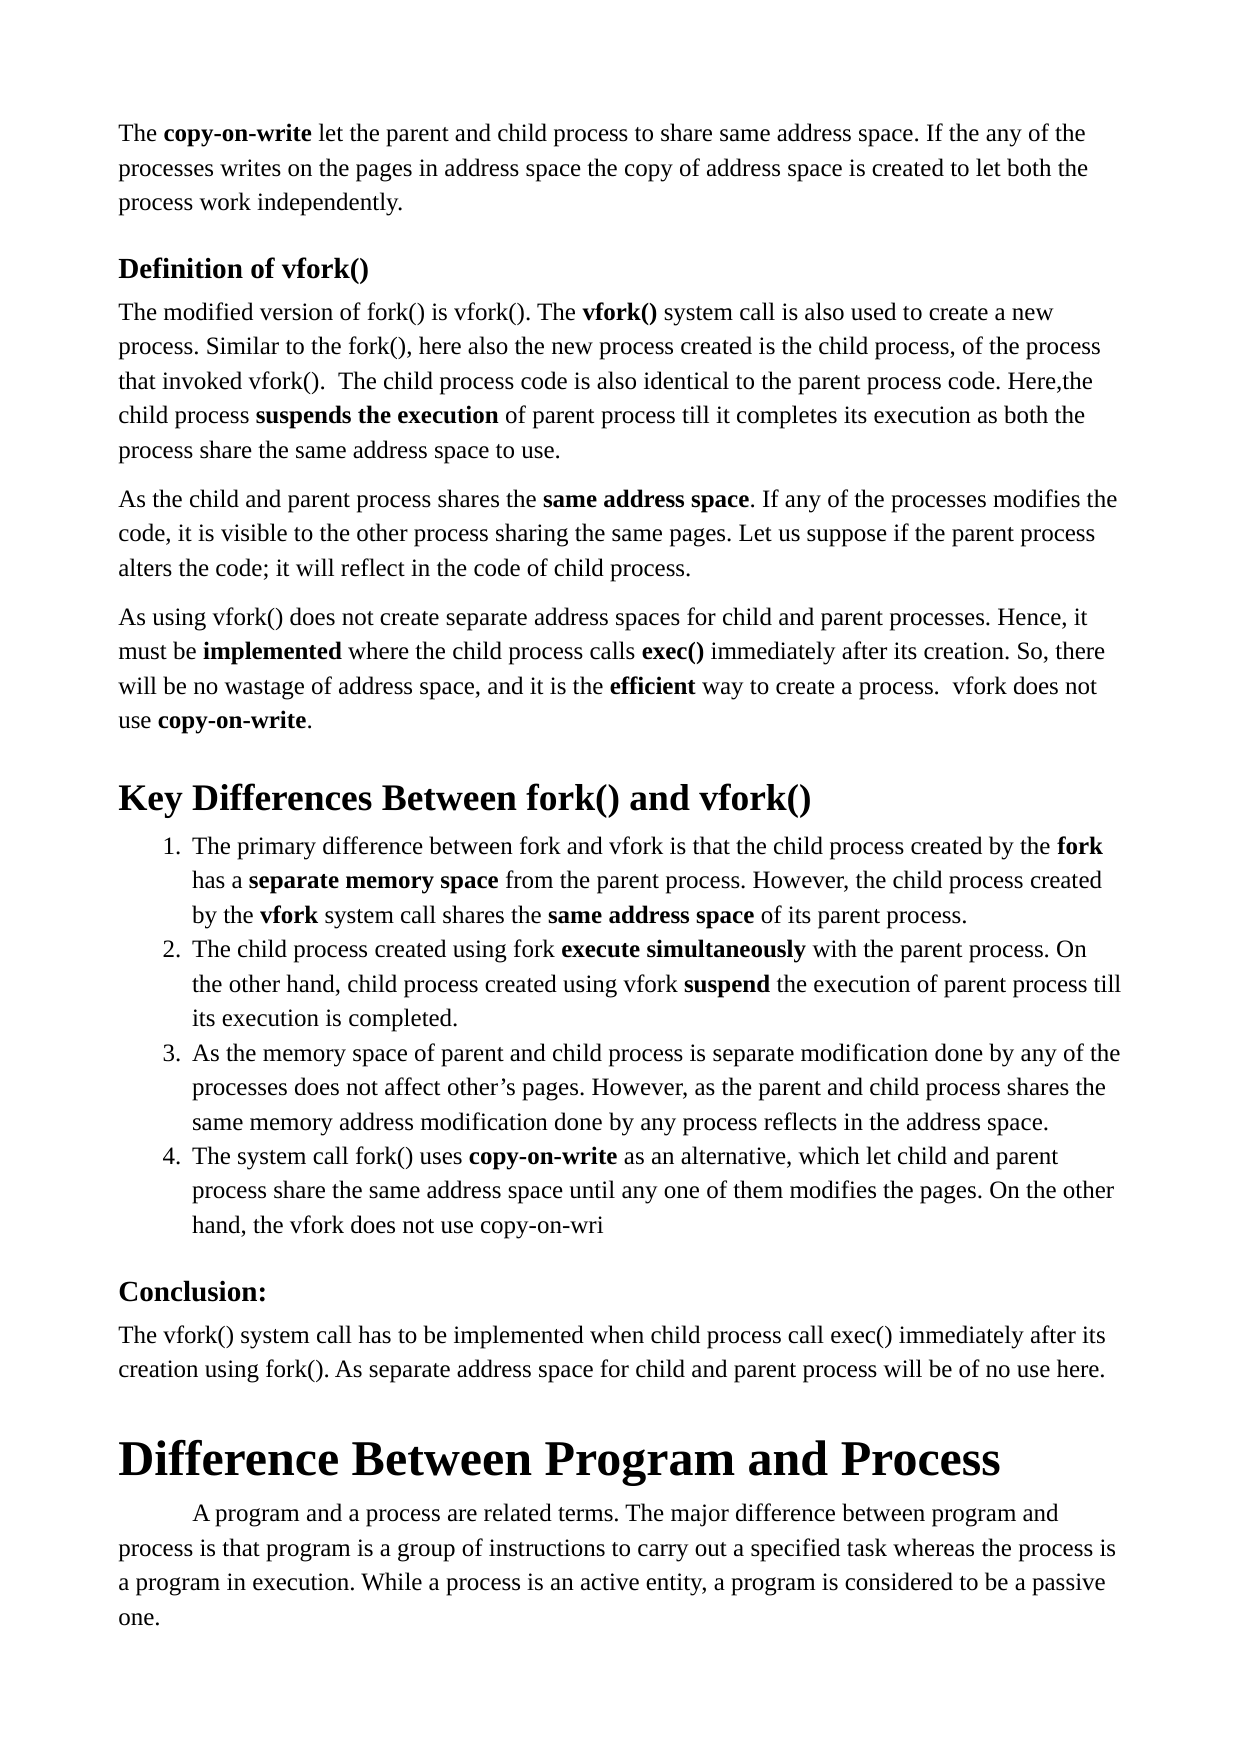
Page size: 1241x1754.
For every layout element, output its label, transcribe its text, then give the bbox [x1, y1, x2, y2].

text A program and a process are related terms. The major difference between program and process is that program is a group of instructions to carry out a specified task whereas the process is a program in execution. While a process is an active entity, a program is considered to be a passive one. [118, 1498, 1122, 1630]
subtitle Conclusion: [118, 1274, 1122, 1307]
subtitle Difference Between Program and Process [118, 1428, 1122, 1486]
list The child process created using fork execute simultaneously with the parent process. On the other hand, child process created using vfork suspend the execution of parent process till its execution is completed. [162, 934, 1122, 1032]
text The vfork() system call has to be implemented when child process call exec() immediately after its creation using fork(). As separate address space for child and parent process will be of no use here. [118, 1320, 1122, 1383]
subtitle Definition of vfork() [118, 251, 1122, 284]
text As using vfork() does not create separate address spaces for child and parent processes. Hence, it must be implemented where the child process calls exec() immediately after its creation. So, there will be no wastage of address space, and it is the efficient way to create a process. vfork does not use copy-on-write. [118, 602, 1122, 734]
text As the child and parent process shares the same address space. If any of the processes modifies the code, it is visible to the other process sharing the same pages. Let us suppose if the parent process alters the code; it will reflect in the code of child process. [118, 484, 1122, 581]
list The system call fork() uses copy-on-write as an alternative, which let child and parent process share the same address space until any one of them modifies the pages. On the other hand, the vfork does not use copy-on-wri [162, 1141, 1122, 1239]
list As the memory space of parent and child process is separate modification done by any of the processes does not affect other’s pages. However, as the parent and child process shares the same memory address modification done by any process reflects in the address space. [162, 1038, 1122, 1135]
text The modified version of fork() is vfork(). The vfork() system call is also used to create a new process. Similar to the fork(), here also the new process created is the child process, of the process that invoked vfork(). The child process code is also identical to the parent process code. Here,the child process suspends the execution of parent process till it completes its execution as both the process share the same address space to use. [118, 297, 1122, 463]
list The primary difference between fork and vfork is that the child process created by the fork has a separate memory space from the parent process. However, the child process created by the vfork system call shares the same address space of its parent process. [162, 831, 1122, 928]
text The copy-on-write let the parent and child process to share same address space. If the any of the processes writes on the pages in address space the copy of address space is created to let both the process work independently. [118, 118, 1122, 216]
subtitle Key Differences Between fork() and vfork() [118, 775, 1122, 818]
